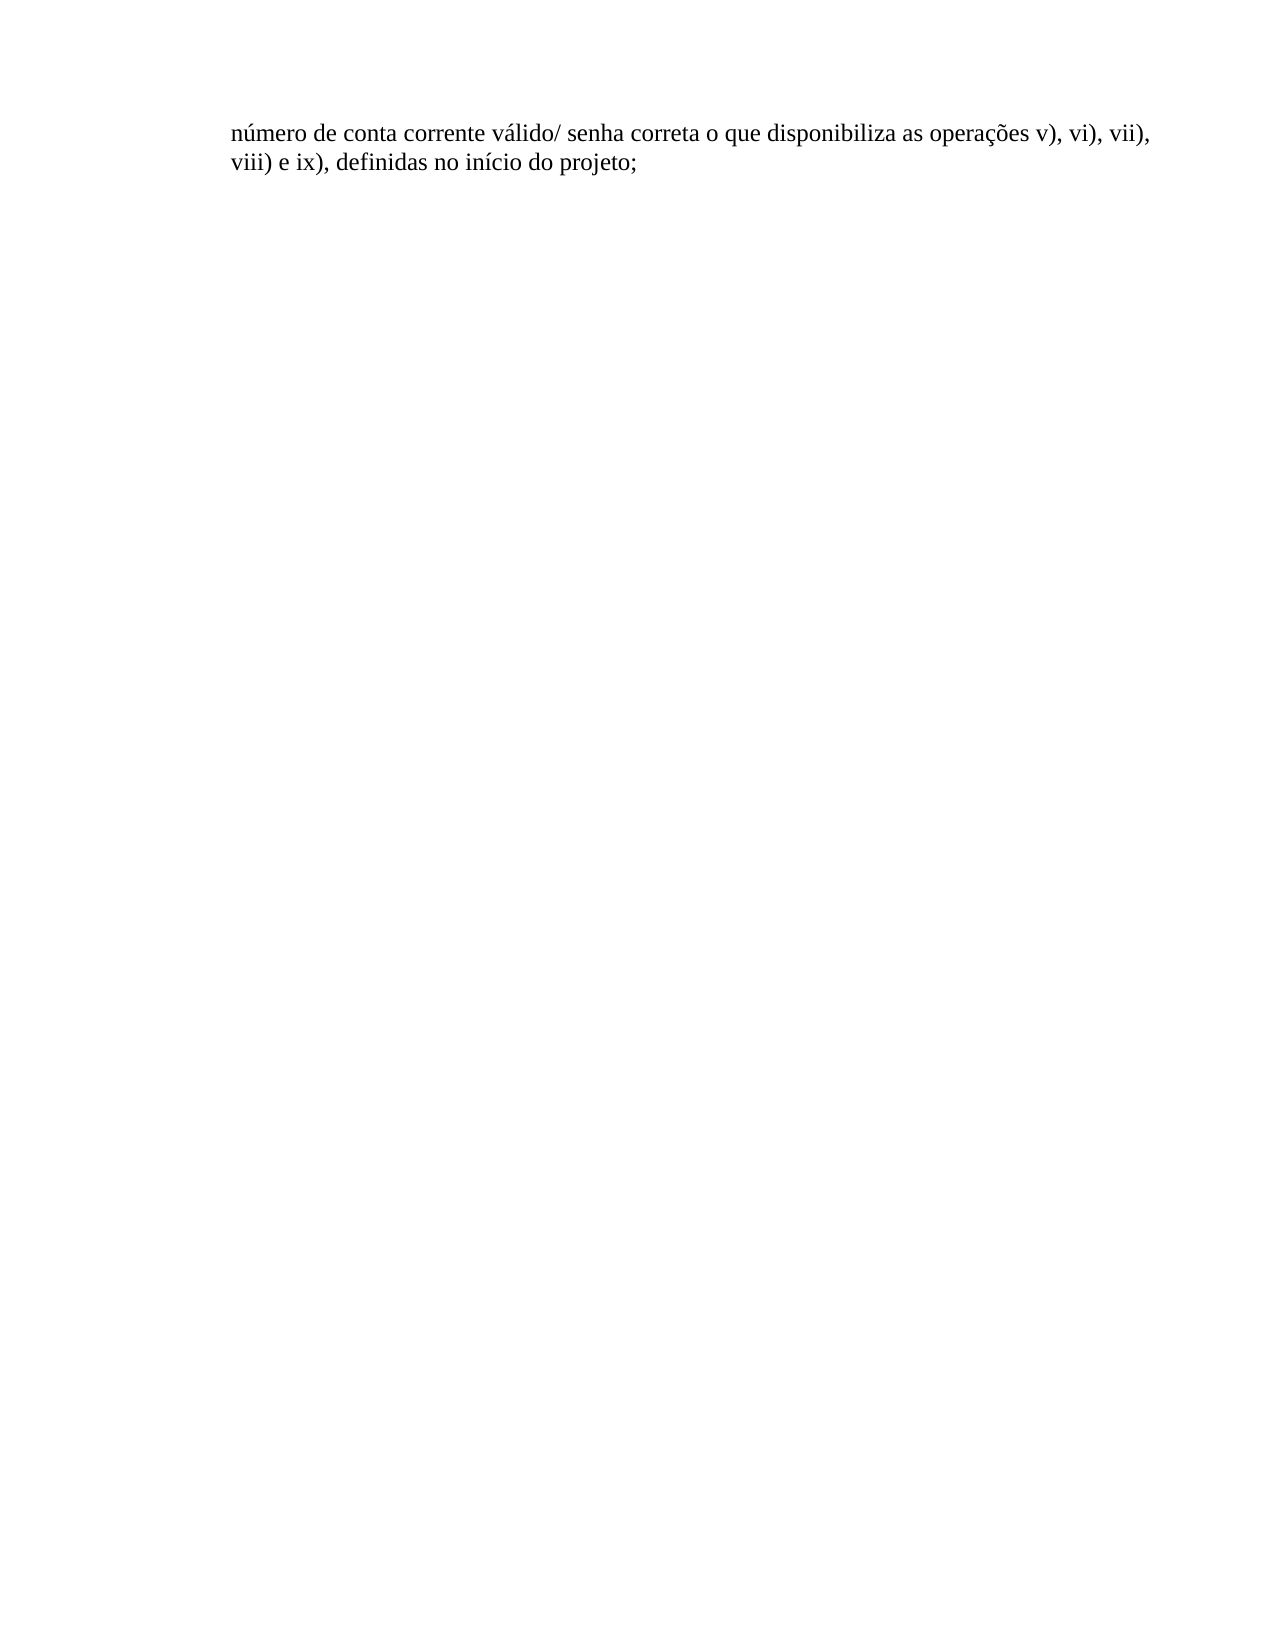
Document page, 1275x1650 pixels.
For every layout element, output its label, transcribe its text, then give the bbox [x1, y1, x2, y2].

list número de conta corrente válido/ senha correta o que disponibiliza as operações v), vi), vii), viii) e ix), definidas no início do projeto; [193, 118, 1157, 176]
